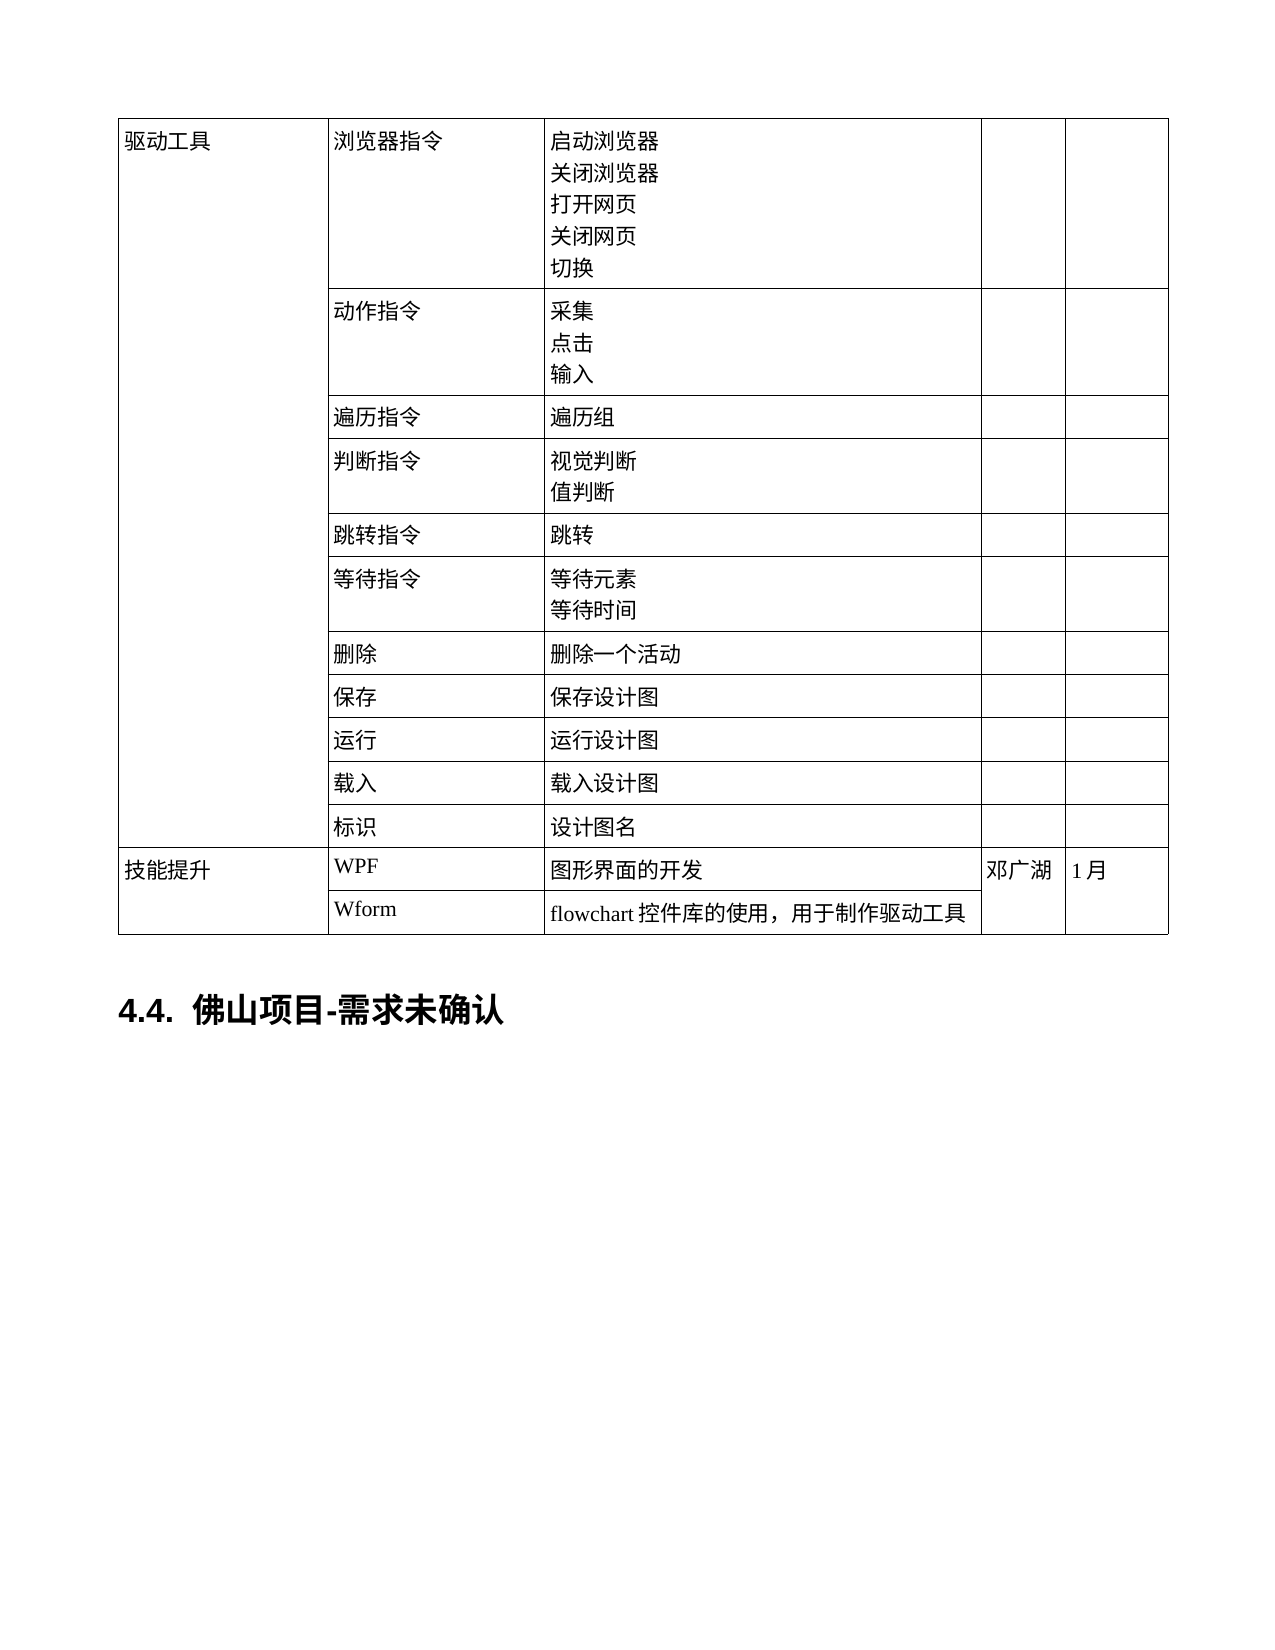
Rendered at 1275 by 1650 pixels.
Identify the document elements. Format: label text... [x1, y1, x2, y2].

table_cell [1066, 718, 1168, 761]
table_cell 载入 [329, 762, 544, 804]
table_cell 保存设计图 [545, 675, 981, 717]
table_cell 删除 [329, 632, 544, 674]
table_cell Wform [329, 891, 544, 933]
table_cell 设计图名 [545, 805, 981, 847]
table_cell [982, 557, 1065, 631]
table_cell 保存 [329, 675, 544, 717]
table_cell [1066, 514, 1168, 556]
table_cell [1066, 439, 1168, 513]
table_cell 删除一个活动 [545, 632, 981, 674]
table_cell [1066, 805, 1168, 847]
table_cell 视觉判断 值判断 [545, 439, 981, 513]
table_cell [1066, 396, 1168, 438]
table_cell [982, 762, 1065, 804]
table_cell 驱动工具 [119, 119, 328, 847]
table_cell 跳转 [545, 514, 981, 556]
subtitle 佛山项目-需求未确认 [118, 983, 1168, 1032]
table_cell [1066, 762, 1168, 804]
table_cell [982, 439, 1065, 513]
table_cell WPF [329, 848, 544, 890]
table_cell [982, 289, 1065, 394]
table_cell 等待元素 等待时间 [545, 557, 981, 631]
table_cell 图形界面的开发 [545, 848, 981, 890]
table_cell [1066, 119, 1168, 288]
table_cell [982, 119, 1065, 288]
table_cell 运行设计图 [545, 718, 981, 761]
table_cell [1066, 557, 1168, 631]
table_cell [1066, 289, 1168, 394]
table_cell 启动浏览器 关闭浏览器 打开网页 关闭网页 切换 [545, 119, 981, 288]
table_cell [982, 514, 1065, 556]
table_cell [982, 718, 1065, 761]
table_cell flowchart控件库的使用，用于制作驱动工具 [545, 891, 981, 933]
table_cell 跳转指令 [329, 514, 544, 556]
table_cell 邓广湖 [982, 848, 1065, 933]
table_cell 采集 点击 输入 [545, 289, 981, 394]
table_cell 动作指令 [329, 289, 544, 394]
table_cell 技能提升 [119, 848, 328, 933]
table_cell 标识 [329, 805, 544, 847]
table_cell 等待指令 [329, 557, 544, 631]
table_cell [982, 396, 1065, 438]
table_cell 载入设计图 [545, 762, 981, 804]
table_cell [982, 632, 1065, 674]
table_cell 判断指令 [329, 439, 544, 513]
table_cell [1066, 675, 1168, 717]
table_cell 遍历指令 [329, 396, 544, 438]
table_cell [1066, 632, 1168, 674]
table_cell 浏览器指令 [329, 119, 544, 288]
table_cell [982, 675, 1065, 717]
table_cell 1月 [1066, 848, 1168, 933]
table_cell 运行 [329, 718, 544, 761]
table_cell [982, 805, 1065, 847]
table_cell 遍历组 [545, 396, 981, 438]
